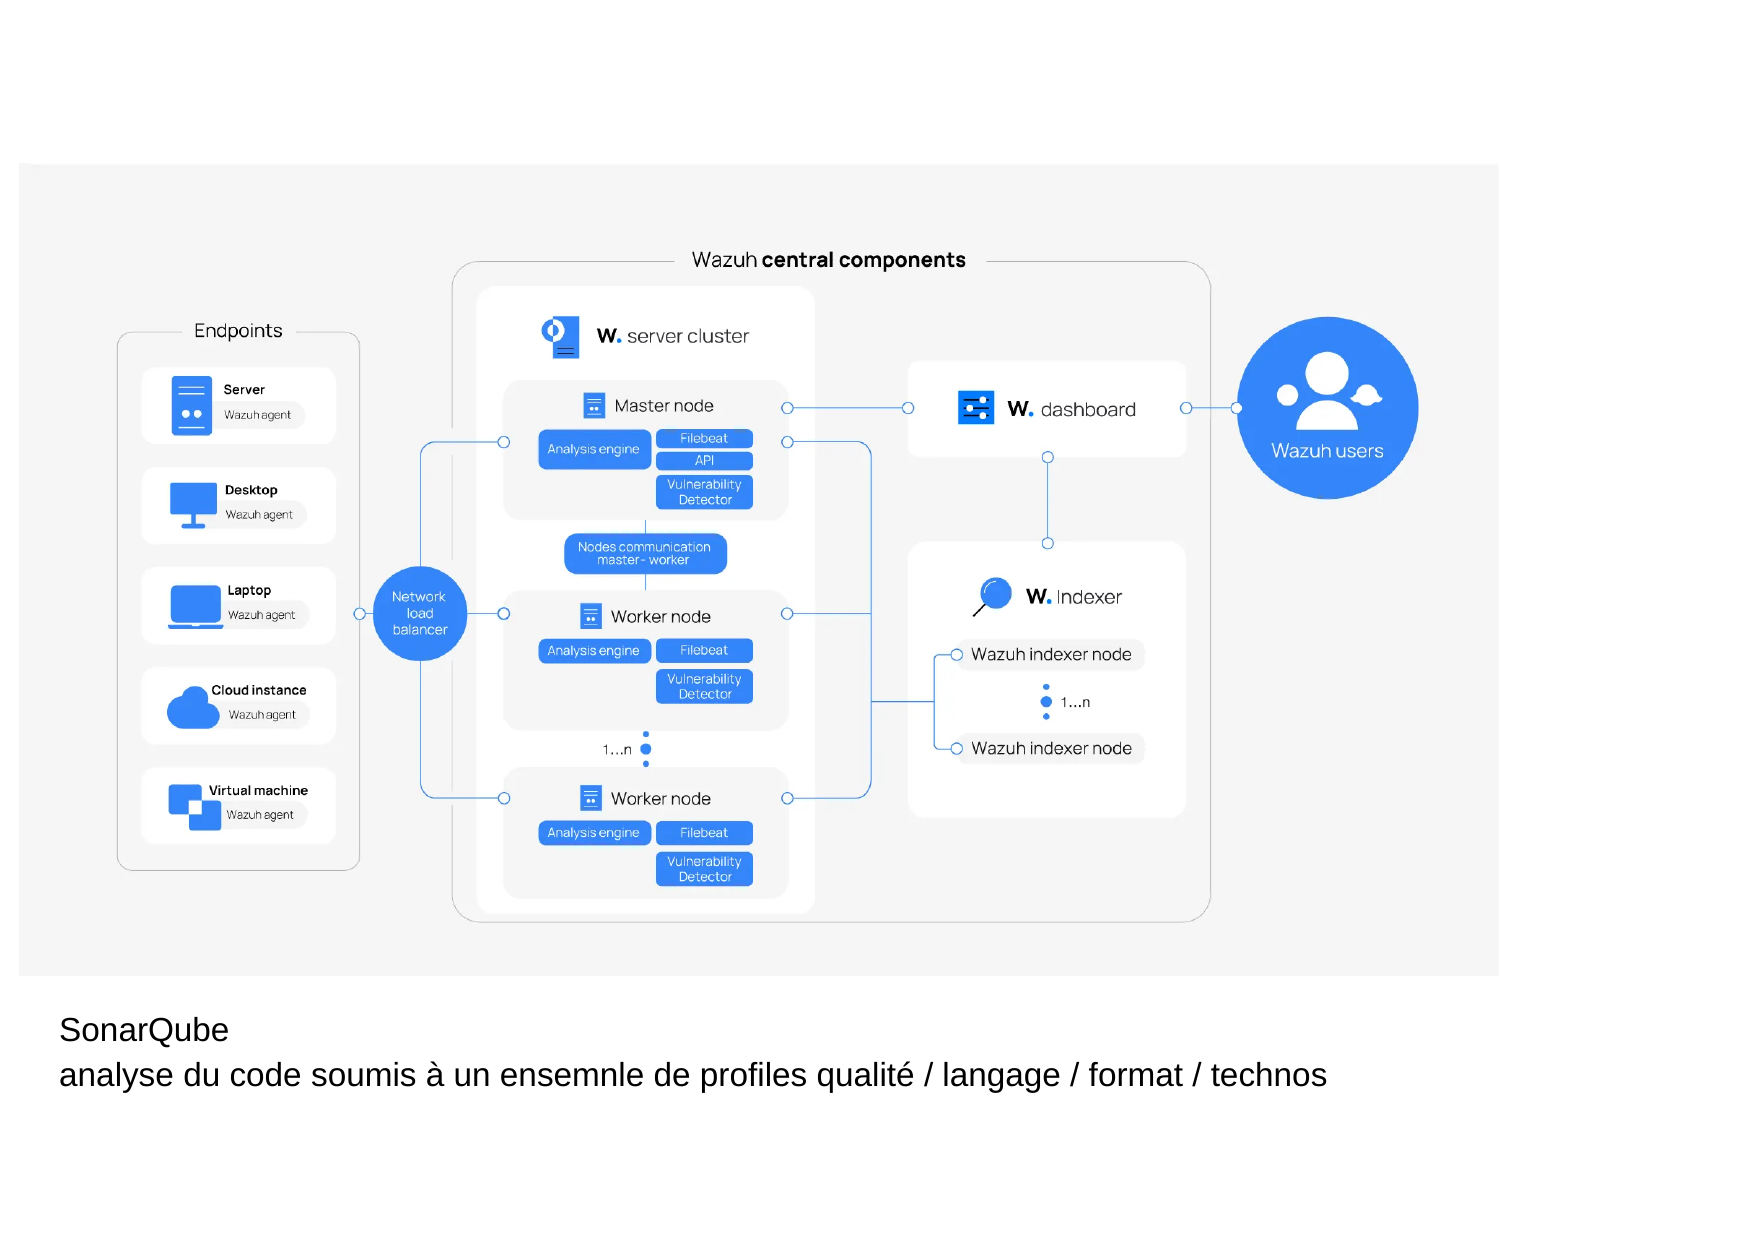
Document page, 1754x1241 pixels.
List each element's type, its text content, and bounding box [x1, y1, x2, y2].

text analyse du code soumis à un ensemnle de profiles qualité / langage / format / technos [59, 1055, 1695, 1093]
picture [18, 163, 1499, 976]
text SonarQube [59, 1011, 1695, 1049]
